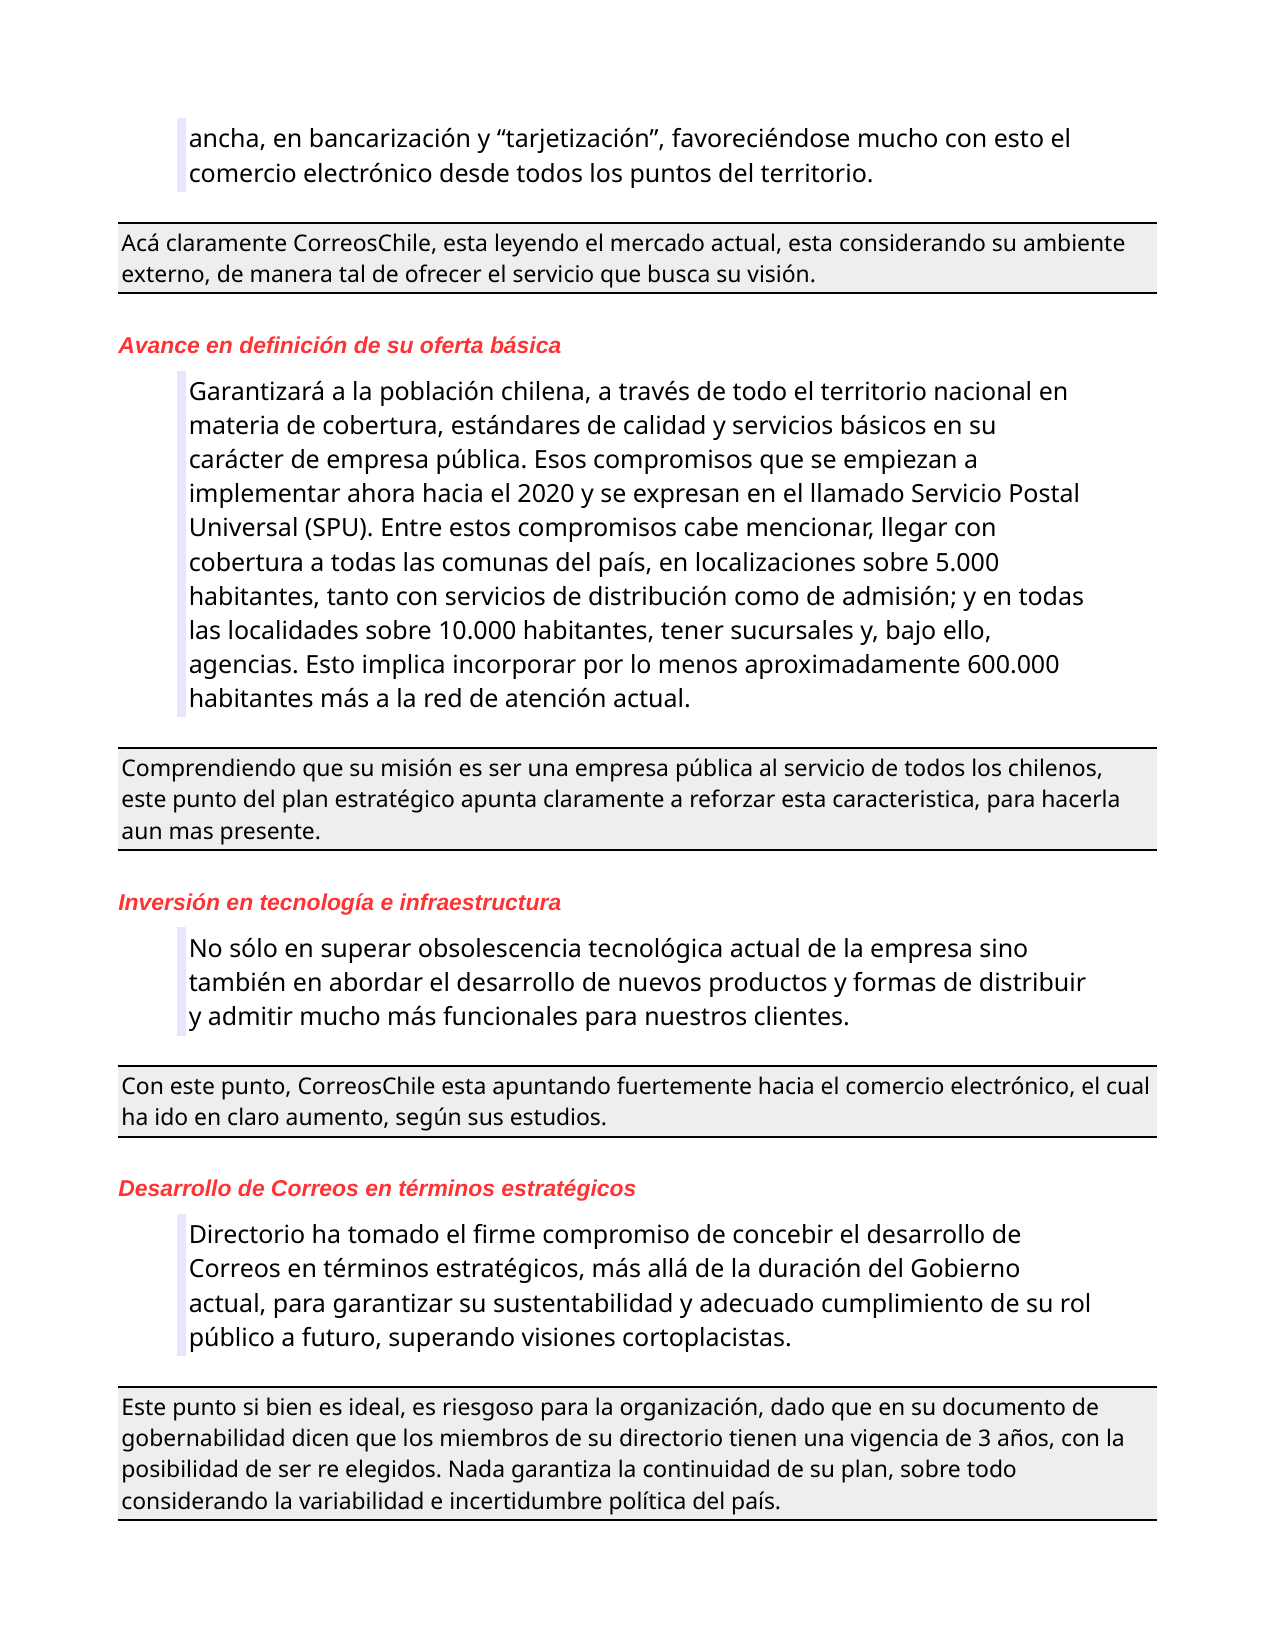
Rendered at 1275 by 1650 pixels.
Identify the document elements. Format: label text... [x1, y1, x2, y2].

text Directorio ha tomado el firme compromiso de concebir el desarrollo de Correos en términos estratégicos, más allá de la duración del Gobierno actual, para garantizar su sustentabilidad y adecuado cumplimiento de su rol público a futuro, superando visiones cortoplacistas. [186, 1214, 1098, 1356]
text ancha, en bancarización y “tarjetización”, favoreciéndose mucho con esto el comercio electrónico desde todos los puntos del territorio. [186, 118, 1098, 192]
text Acá claramente CorreosChile, esta leyendo el mercado actual, esta considerando su ambiente externo, de manera tal de ofrecer el servicio que busca su visión. [118, 224, 1157, 292]
text Con este punto, CorreosChile esta apuntando fuertemente hacia el comercio electrónico, el cual ha ido en claro aumento, según sus estudios. [118, 1067, 1157, 1136]
subtitle Inversión en tecnología e infraestructura [118, 888, 1157, 915]
text Comprendiendo que su misión es ser una empresa pública al servicio de todos los chilenos, este punto del plan estratégico apunta claramente a reforzar esta caracteristica, para hacerla aun mas presente. [118, 749, 1157, 849]
subtitle Avance en definición de su oferta básica [118, 332, 1157, 358]
text Garantizará a la población chilena, a través de todo el territorio nacional en materia de cobertura, estándares de calidad y servicios básicos en su carácter de empresa pública. Esos compromisos que se empiezan a implementar ahora hacia el 2020 y se expresan en el llamado Servicio Postal Universal (SPU). Entre estos compromisos cabe mencionar, llegar con cobertura a todas las comunas del país, en localizaciones sobre 5.000 habitantes, tanto con servicios de distribución como de admisión; y en todas las localidades sobre 10.000 habitantes, tener sucursales y, bajo ello, agencias. Esto implica incorporar por lo menos aproximadamente 600.000 habitantes más a la red de atención actual. [186, 371, 1098, 717]
text No sólo en superar obsolescencia tecnológica actual de la empresa sino también en abordar el desarrollo de nuevos productos y formas de distribuir y admitir mucho más funcionales para nuestros clientes. [186, 927, 1098, 1036]
text Este punto si bien es ideal, es riesgoso para la organización, dado que en su documento de gobernabilidad dicen que los miembros de su directorio tienen una vigencia de 3 años, con la posibilidad de ser re elegidos. Nada garantiza la continuidad de su plan, sobre todo considerando la variabilidad e incertidumbre política del país. [118, 1388, 1157, 1519]
subtitle Desarrollo de Correos en términos estratégicos [118, 1175, 1157, 1202]
